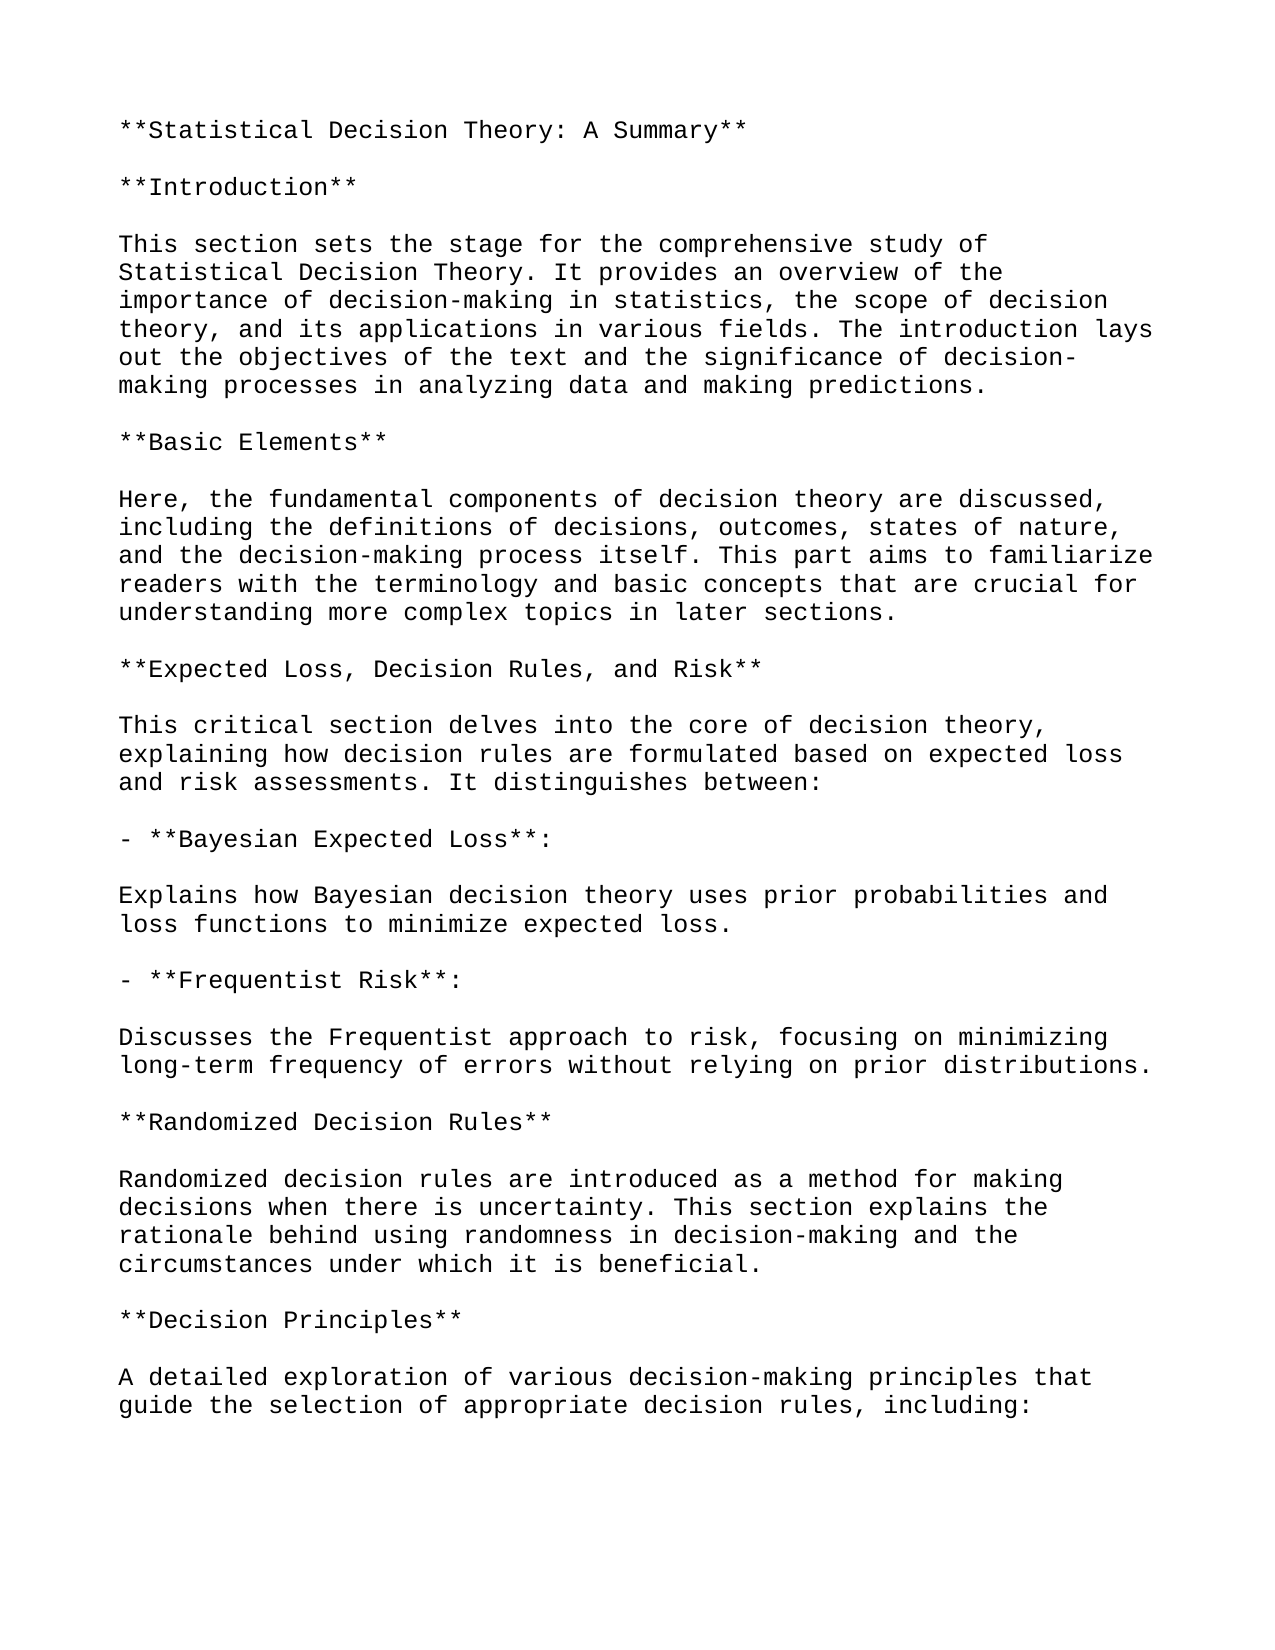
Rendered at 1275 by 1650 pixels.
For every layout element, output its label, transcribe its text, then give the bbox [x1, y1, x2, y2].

text - **Frequentist Risk**: [118, 968, 1157, 996]
text Explains how Bayesian decision theory uses prior probabilities and loss functions to minimize expected loss. [118, 883, 1157, 940]
text **Introduction** [118, 175, 1157, 203]
text Randomized decision rules are introduced as a method for making decisions when there is uncertainty. This section explains the rationale behind using randomness in decision-making and the circumstances under which it is beneficial. [118, 1166, 1157, 1280]
text **Basic Elements** [118, 430, 1157, 458]
text Discusses the Frequentist approach to risk, focusing on minimizing long-term frequency of errors without relying on prior distributions. [118, 1025, 1157, 1081]
text This critical section delves into the core of decision theory, explaining how decision rules are formulated based on expected loss and risk assessments. It distinguishes between: [118, 713, 1157, 798]
text This section sets the stage for the comprehensive study of Statistical Decision Theory. It provides an overview of the importance of decision-making in statistics, the scope of decision theory, and its applications in various fields. The introduction lays out the objectives of the text and the significance of decision-making processes in analyzing data and making predictions. [118, 231, 1157, 401]
text - **Bayesian Expected Loss**: [118, 826, 1157, 855]
text **Decision Principles** [118, 1308, 1157, 1336]
text **Statistical Decision Theory: A Summary** [118, 118, 1157, 146]
text **Randomized Decision Rules** [118, 1110, 1157, 1138]
text **Expected Loss, Decision Rules, and Risk** [118, 656, 1157, 685]
text Here, the fundamental components of decision theory are discussed, including the definitions of decisions, outcomes, states of nature, and the decision-making process itself. This part aims to familiarize readers with the terminology and basic concepts that are crucial for understanding more complex topics in later sections. [118, 486, 1157, 628]
text A detailed exploration of various decision-making principles that guide the selection of appropriate decision rules, including: [118, 1365, 1157, 1421]
